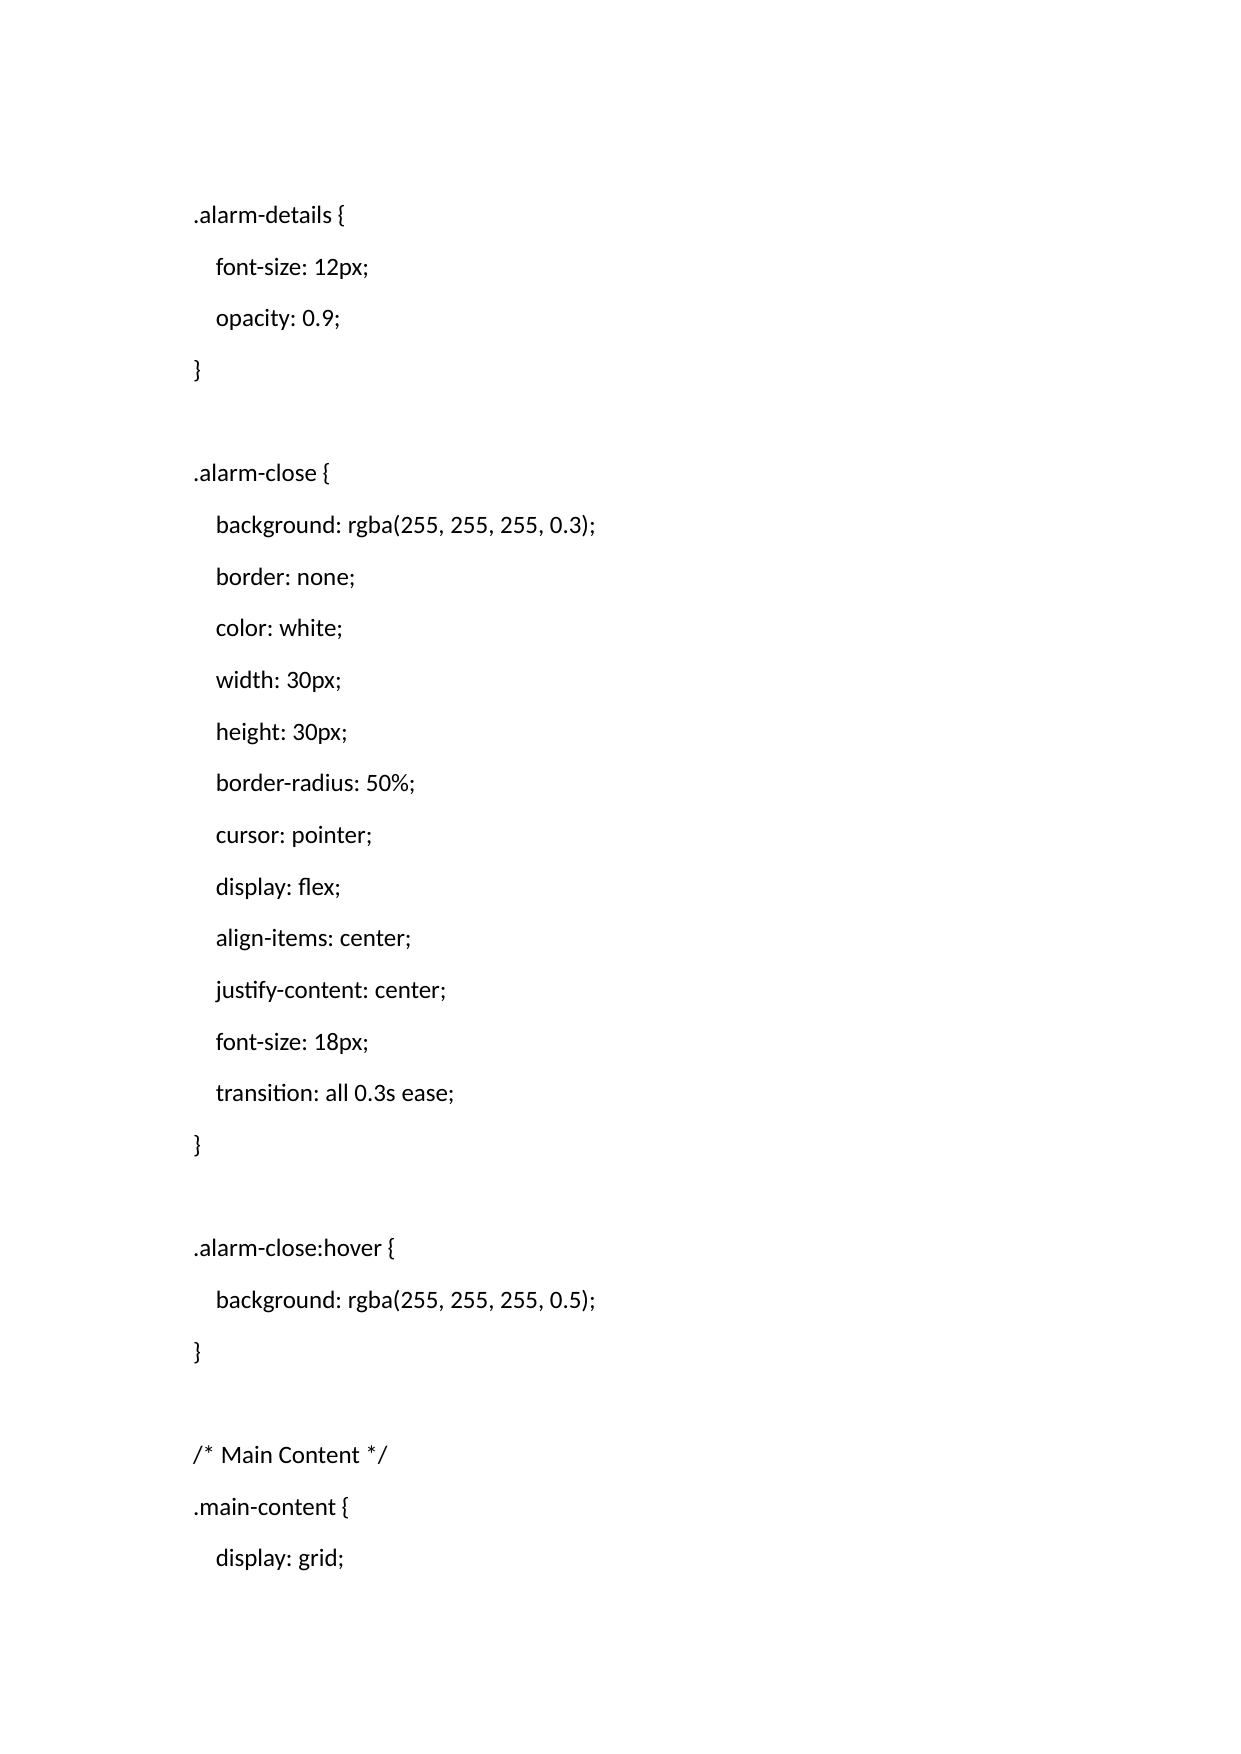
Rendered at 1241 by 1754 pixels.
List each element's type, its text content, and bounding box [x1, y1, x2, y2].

text .alarm-close { [148, 458, 1093, 488]
text font-size: 12px; [148, 251, 1093, 281]
text border: none; [148, 561, 1093, 591]
text color: white; [148, 613, 1093, 643]
text } [148, 1336, 1093, 1366]
text transition: all 0.3s ease; [148, 1078, 1093, 1108]
text opacity: 0.9; [148, 303, 1093, 333]
text border-radius: 50%; [148, 768, 1093, 798]
text width: 30px; [148, 664, 1093, 695]
text align-items: center; [148, 923, 1093, 953]
text background: rgba(255, 255, 255, 0.3); [148, 509, 1093, 540]
text .alarm-close:hover { [148, 1233, 1093, 1263]
text font-size: 18px; [148, 1026, 1093, 1056]
text .main-content { [148, 1491, 1093, 1521]
text justify-content: center; [148, 974, 1093, 1005]
text cursor: pointer; [148, 819, 1093, 850]
text /* Main Content */ [148, 1439, 1093, 1470]
text display: flex; [148, 871, 1093, 901]
text .alarm-details { [148, 199, 1093, 230]
text height: 30px; [148, 716, 1093, 746]
text } [148, 354, 1093, 385]
text display: grid; [148, 1543, 1093, 1573]
text } [148, 1129, 1093, 1160]
text background: rgba(255, 255, 255, 0.5); [148, 1284, 1093, 1315]
